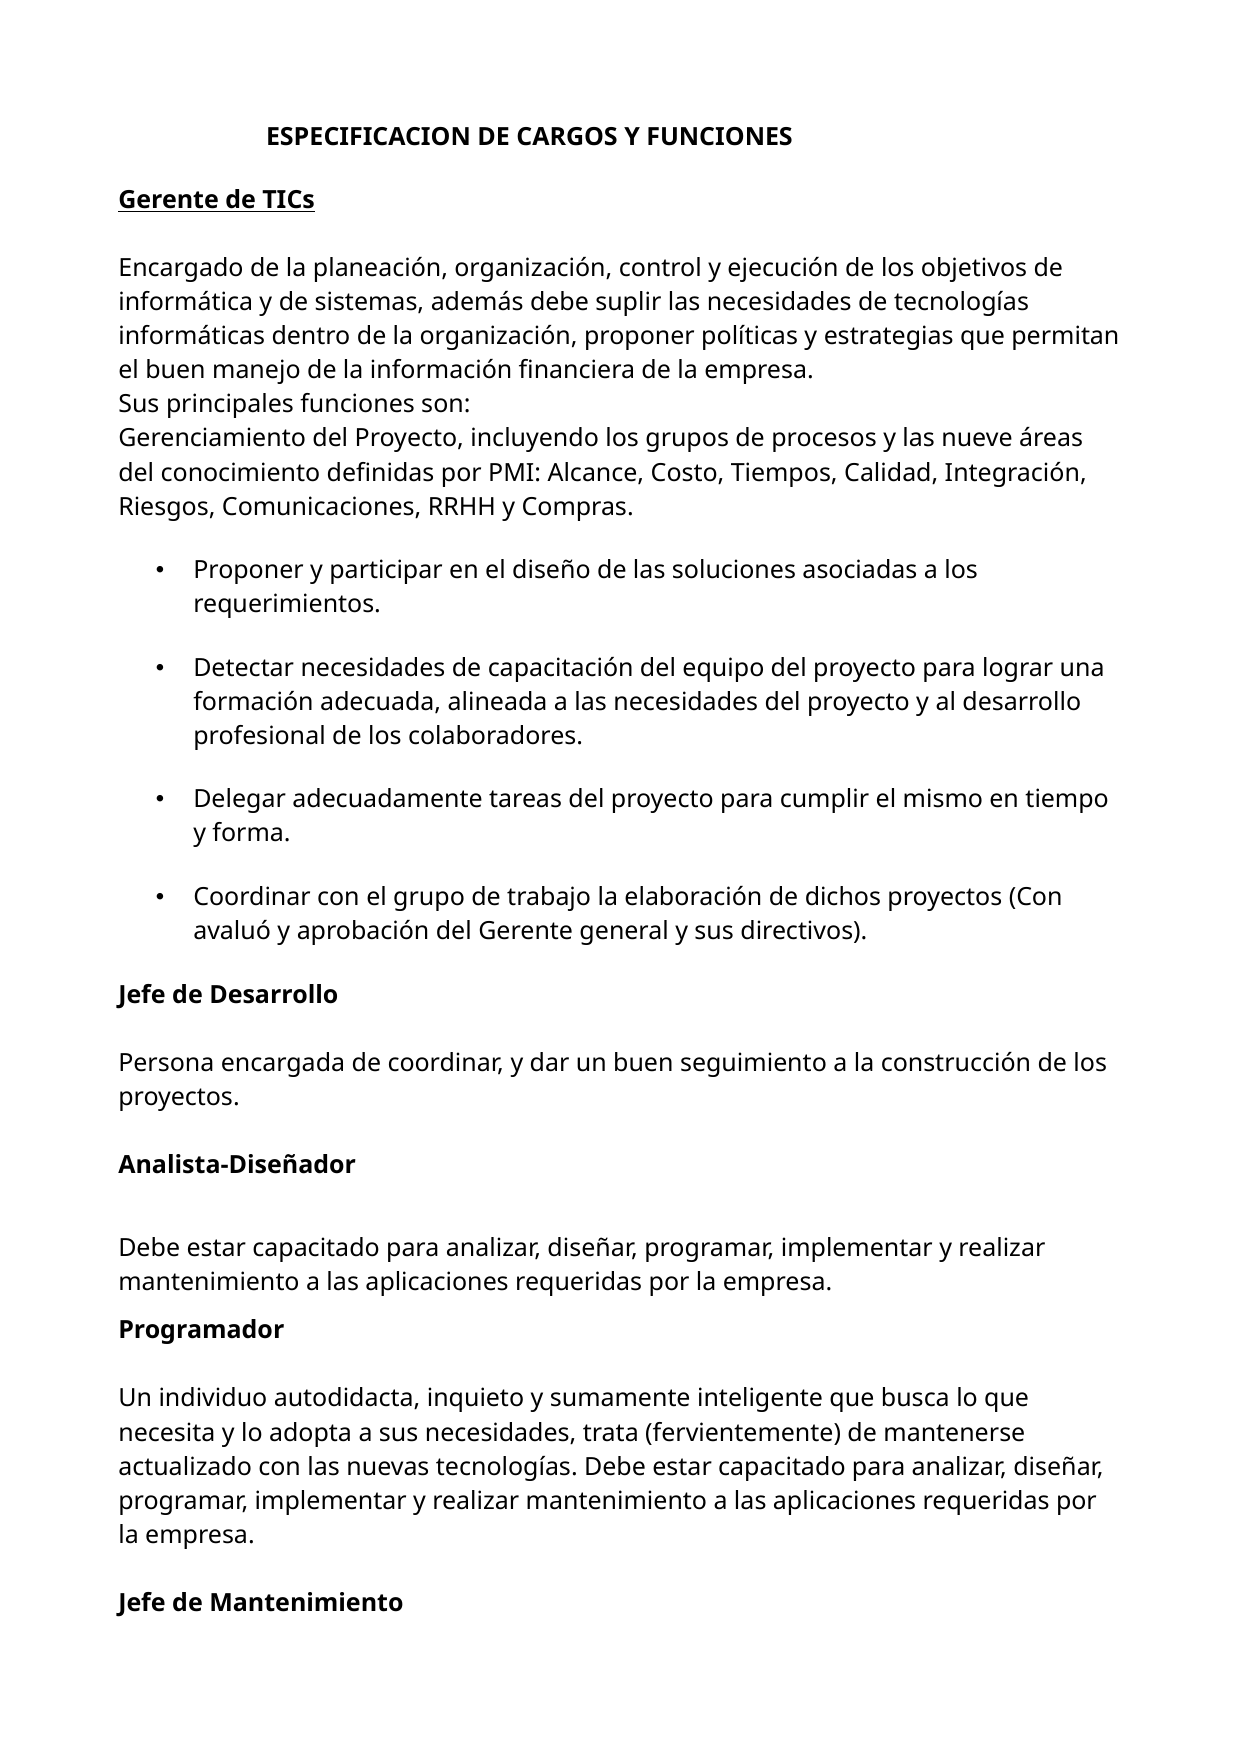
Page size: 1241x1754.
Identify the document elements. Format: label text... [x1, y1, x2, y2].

text Gerente de TICs Encargado de la planeación, organización, control y ejecución de los objetivos de informática y de sistemas, además debe suplir las necesidades de tecnologías informáticas dentro de la organización, proponer políticas y estrategias que permitan el buen manejo de la información financiera de la empresa. Sus principales funciones son: Gerenciamiento del Proyecto, incluyendo los grupos de procesos y las nueve áreas del conocimiento definidas por PMI: Alcance, Costo, Tiempos, Calidad, Integración, Riesgos, Comunicaciones, RRHH y Compras. [118, 182, 1122, 522]
list Coordinar con el grupo de trabajo la elaboración de dichos proyectos (Con avaluó y aprobación del Gerente general y sus directivos). [156, 879, 1122, 947]
text ESPECIFICACION DE CARGOS Y FUNCIONES [118, 118, 1122, 152]
list Detectar necesidades de capacitación del equipo del proyecto para lograr una formación adecuada, alineada a las necesidades del proyecto y al desarrollo profesional de los colaboradores. [156, 649, 1122, 752]
text Programador Un individuo autodidacta, inquieto y sumamente inteligente que busca lo que necesita y lo adopta a sus necesidades, trata (fervientemente) de mantenerse actualizado con las nuevas tecnologías. Debe estar capacitado para analizar, diseñar, programar, implementar y realizar mantenimiento a las aplicaciones requeridas por la empresa. Jefe de Mantenimiento [118, 1312, 1122, 1618]
text Jefe de Desarrollo Persona encargada de coordinar, y dar un buen seguimiento a la construcción de los proyectos. Analista-Diseñador [118, 976, 1122, 1181]
list Proponer y participar en el diseño de las soluciones asociadas a los requerimientos. [156, 552, 1122, 620]
list Delegar adecuadamente tareas del proyecto para cumplir el mismo en tiempo y forma. [156, 781, 1122, 849]
text Debe estar capacitado para analizar, diseñar, programar, implementar y realizar mantenimiento a las aplicaciones requeridas por la empresa. [118, 1195, 1122, 1297]
